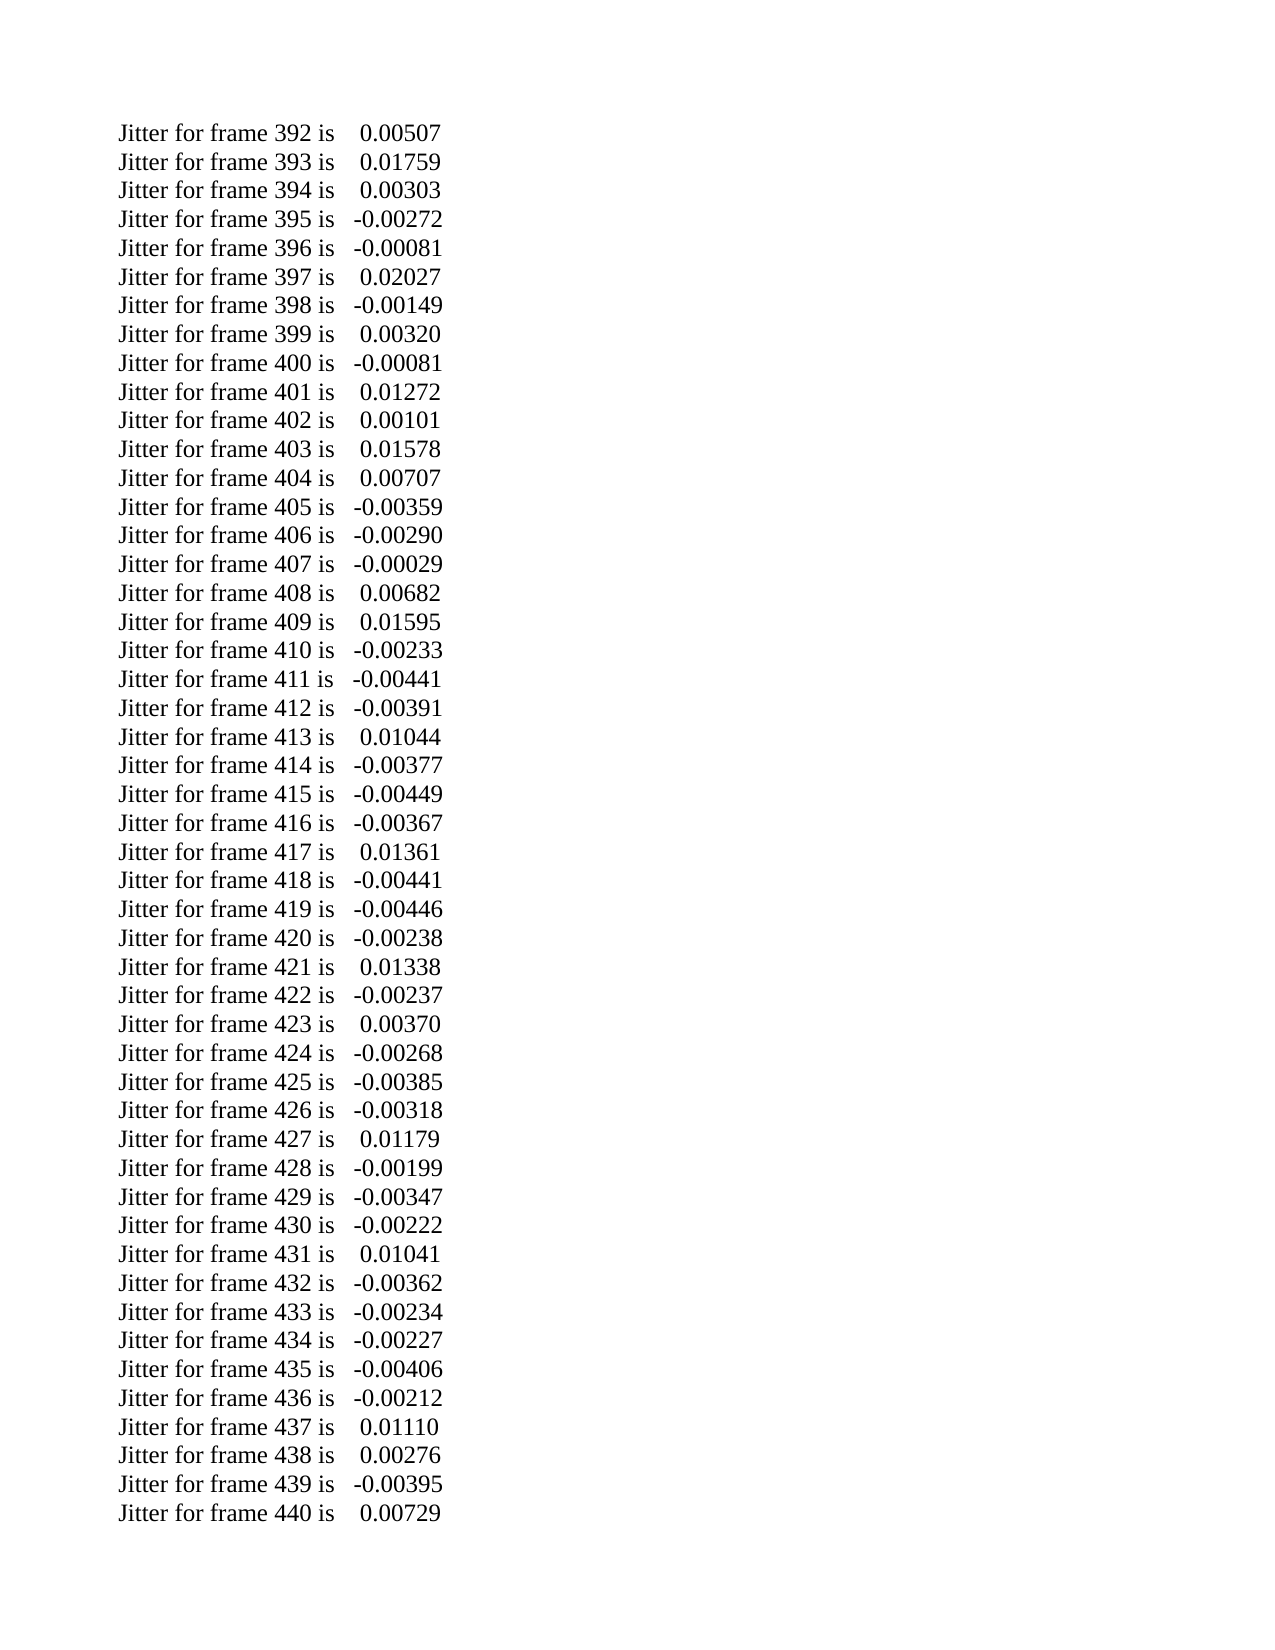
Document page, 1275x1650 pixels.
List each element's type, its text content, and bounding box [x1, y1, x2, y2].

text Jitter for frame 413 is 0.01044 [118, 722, 1157, 751]
text Jitter for frame 435 is -0.00406 [118, 1354, 1157, 1383]
text Jitter for frame 414 is -0.00377 [118, 751, 1157, 779]
text Jitter for frame 393 is 0.01759 [118, 147, 1157, 176]
text Jitter for frame 434 is -0.00227 [118, 1326, 1157, 1354]
text Jitter for frame 416 is -0.00367 [118, 808, 1157, 837]
text Jitter for frame 429 is -0.00347 [118, 1182, 1157, 1211]
text Jitter for frame 420 is -0.00238 [118, 923, 1157, 952]
text Jitter for frame 400 is -0.00081 [118, 348, 1157, 377]
text Jitter for frame 430 is -0.00222 [118, 1211, 1157, 1239]
text Jitter for frame 423 is 0.00370 [118, 1009, 1157, 1038]
text Jitter for frame 402 is 0.00101 [118, 406, 1157, 434]
text Jitter for frame 409 is 0.01595 [118, 607, 1157, 636]
text Jitter for frame 428 is -0.00199 [118, 1153, 1157, 1182]
text Jitter for frame 397 is 0.02027 [118, 262, 1157, 291]
text Jitter for frame 438 is 0.00276 [118, 1441, 1157, 1469]
text Jitter for frame 408 is 0.00682 [118, 578, 1157, 607]
text Jitter for frame 407 is -0.00029 [118, 549, 1157, 578]
text Jitter for frame 394 is 0.00303 [118, 176, 1157, 204]
text Jitter for frame 401 is 0.01272 [118, 377, 1157, 406]
text Jitter for frame 421 is 0.01338 [118, 952, 1157, 981]
text Jitter for frame 433 is -0.00234 [118, 1297, 1157, 1326]
text Jitter for frame 415 is -0.00449 [118, 779, 1157, 808]
text Jitter for frame 395 is -0.00272 [118, 204, 1157, 233]
text Jitter for frame 396 is -0.00081 [118, 233, 1157, 262]
text Jitter for frame 398 is -0.00149 [118, 291, 1157, 319]
text Jitter for frame 426 is -0.00318 [118, 1096, 1157, 1124]
text Jitter for frame 440 is 0.00729 [118, 1498, 1157, 1527]
text Jitter for frame 425 is -0.00385 [118, 1067, 1157, 1096]
text Jitter for frame 411 is -0.00441 [118, 664, 1157, 693]
text Jitter for frame 392 is 0.00507 [118, 118, 1157, 147]
text Jitter for frame 427 is 0.01179 [118, 1124, 1157, 1153]
text Jitter for frame 422 is -0.00237 [118, 981, 1157, 1009]
text Jitter for frame 439 is -0.00395 [118, 1469, 1157, 1498]
text Jitter for frame 436 is -0.00212 [118, 1383, 1157, 1412]
text Jitter for frame 410 is -0.00233 [118, 636, 1157, 664]
text Jitter for frame 437 is 0.01110 [118, 1412, 1157, 1441]
text Jitter for frame 432 is -0.00362 [118, 1268, 1157, 1297]
text Jitter for frame 412 is -0.00391 [118, 693, 1157, 722]
text Jitter for frame 403 is 0.01578 [118, 434, 1157, 463]
text Jitter for frame 404 is 0.00707 [118, 463, 1157, 492]
text Jitter for frame 406 is -0.00290 [118, 521, 1157, 549]
text Jitter for frame 431 is 0.01041 [118, 1239, 1157, 1268]
text Jitter for frame 399 is 0.00320 [118, 319, 1157, 348]
text Jitter for frame 405 is -0.00359 [118, 492, 1157, 521]
text Jitter for frame 418 is -0.00441 [118, 866, 1157, 894]
text Jitter for frame 424 is -0.00268 [118, 1038, 1157, 1067]
text Jitter for frame 419 is -0.00446 [118, 894, 1157, 923]
text Jitter for frame 417 is 0.01361 [118, 837, 1157, 866]
